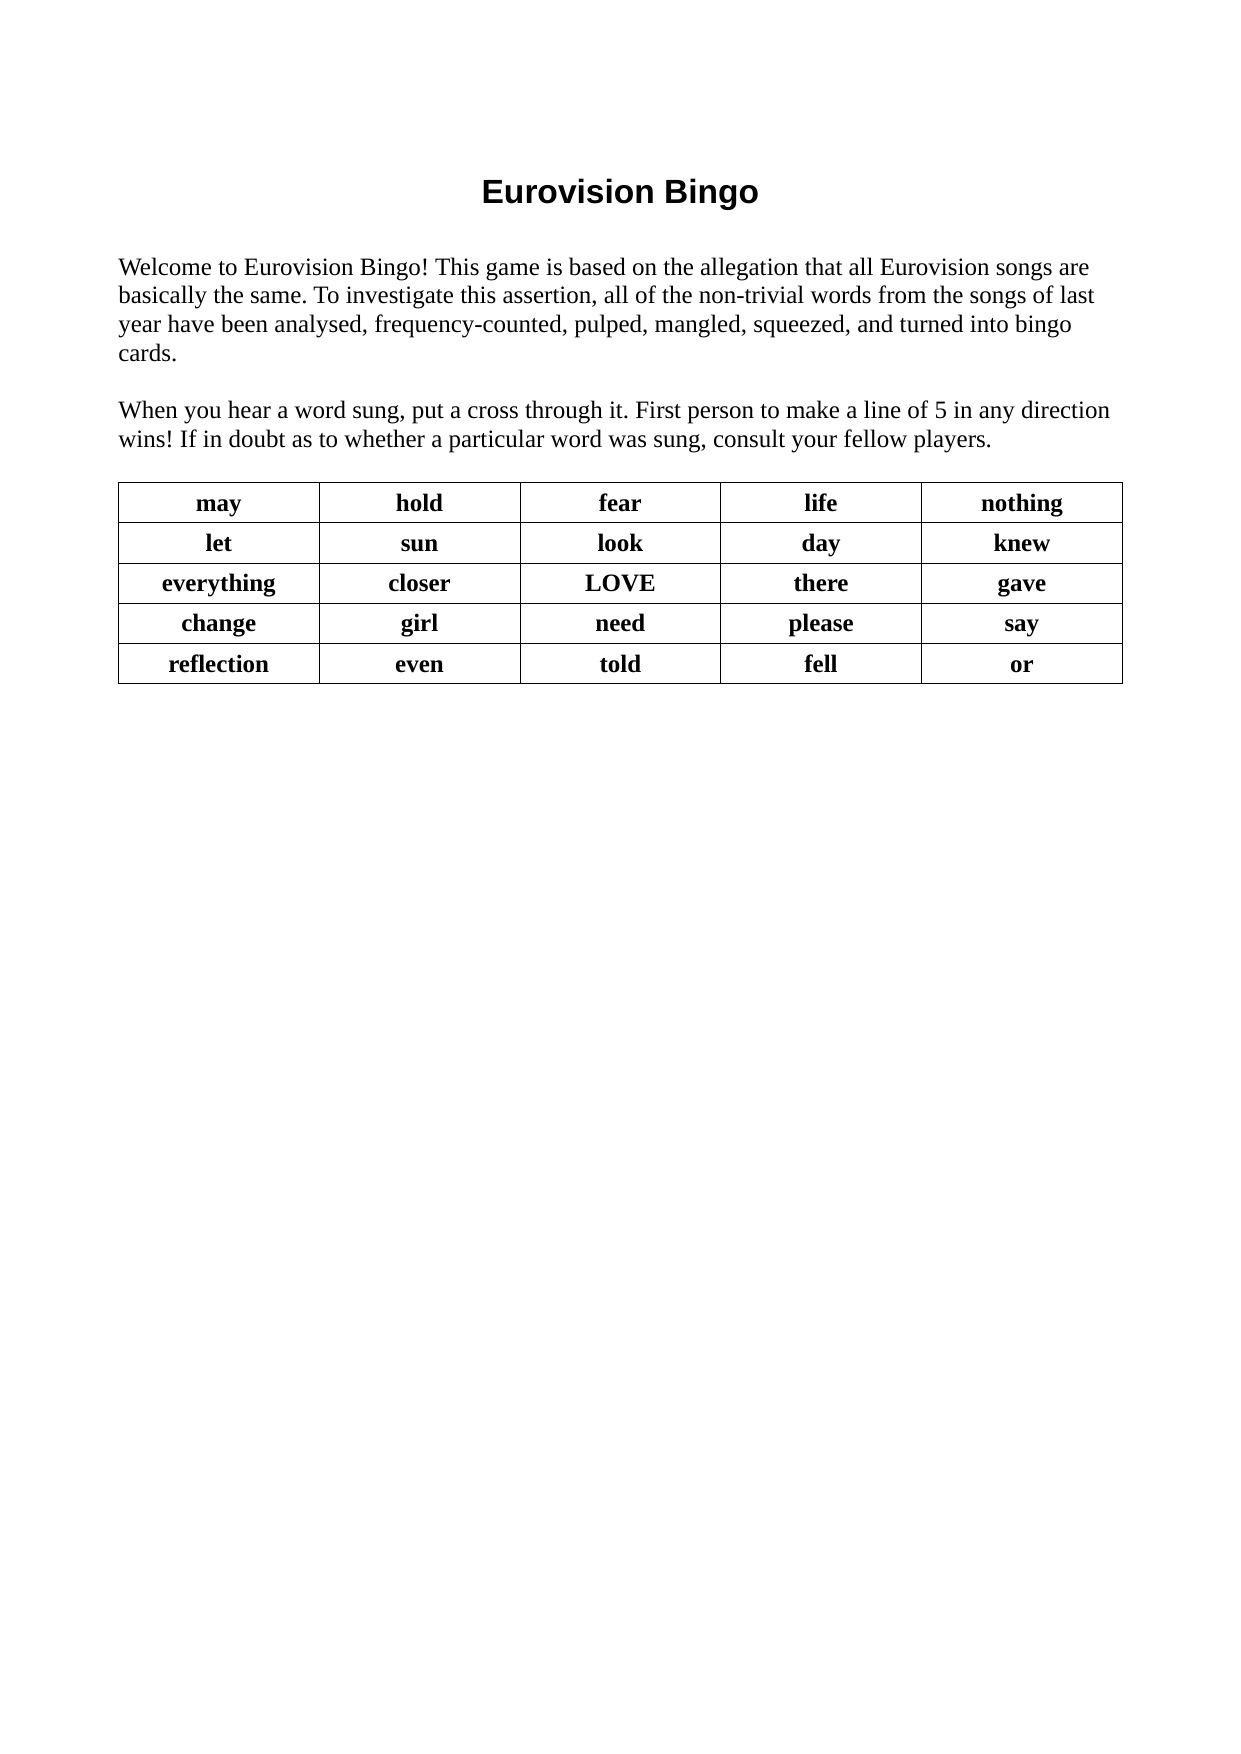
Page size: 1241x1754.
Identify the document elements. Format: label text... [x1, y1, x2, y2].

table_header may [119, 483, 319, 522]
table_cell please [721, 604, 921, 643]
table_cell let [119, 523, 319, 562]
table_cell there [721, 564, 921, 603]
table_cell everything [119, 564, 319, 603]
table_header life [721, 483, 921, 522]
table_cell sun [320, 523, 520, 562]
table_cell look [521, 523, 720, 562]
table_cell closer [320, 564, 520, 603]
table_cell day [721, 523, 921, 562]
table_cell change [119, 604, 319, 643]
table_cell gave [922, 564, 1122, 603]
table_cell even [320, 644, 520, 683]
subtitle Eurovision Bingo [118, 172, 1122, 211]
table_header nothing [922, 483, 1122, 522]
table_cell or [922, 644, 1122, 683]
table_cell fell [721, 644, 921, 683]
table_cell knew [922, 523, 1122, 562]
table_cell need [521, 604, 720, 643]
table_cell reflection [119, 644, 319, 683]
table_cell girl [320, 604, 520, 643]
text Welcome to Eurovision Bingo! This game is based on the allegation that all Eurovision songs are basically the same. To investigate this assertion, all of the non-trivial words from the songs of last year have been analysed, frequency-counted, pulped, mangled, squeezed, and turned into bingo cards. [118, 252, 1122, 367]
table_cell told [521, 644, 720, 683]
table_cell LOVE [521, 564, 720, 603]
table_header hold [320, 483, 520, 522]
text When you hear a word sung, put a cross through it. First person to make a line of 5 in any direction wins! If in doubt as to whether a particular word was sung, consult your fellow players. [118, 396, 1122, 453]
table_cell say [922, 604, 1122, 643]
table_header fear [521, 483, 720, 522]
